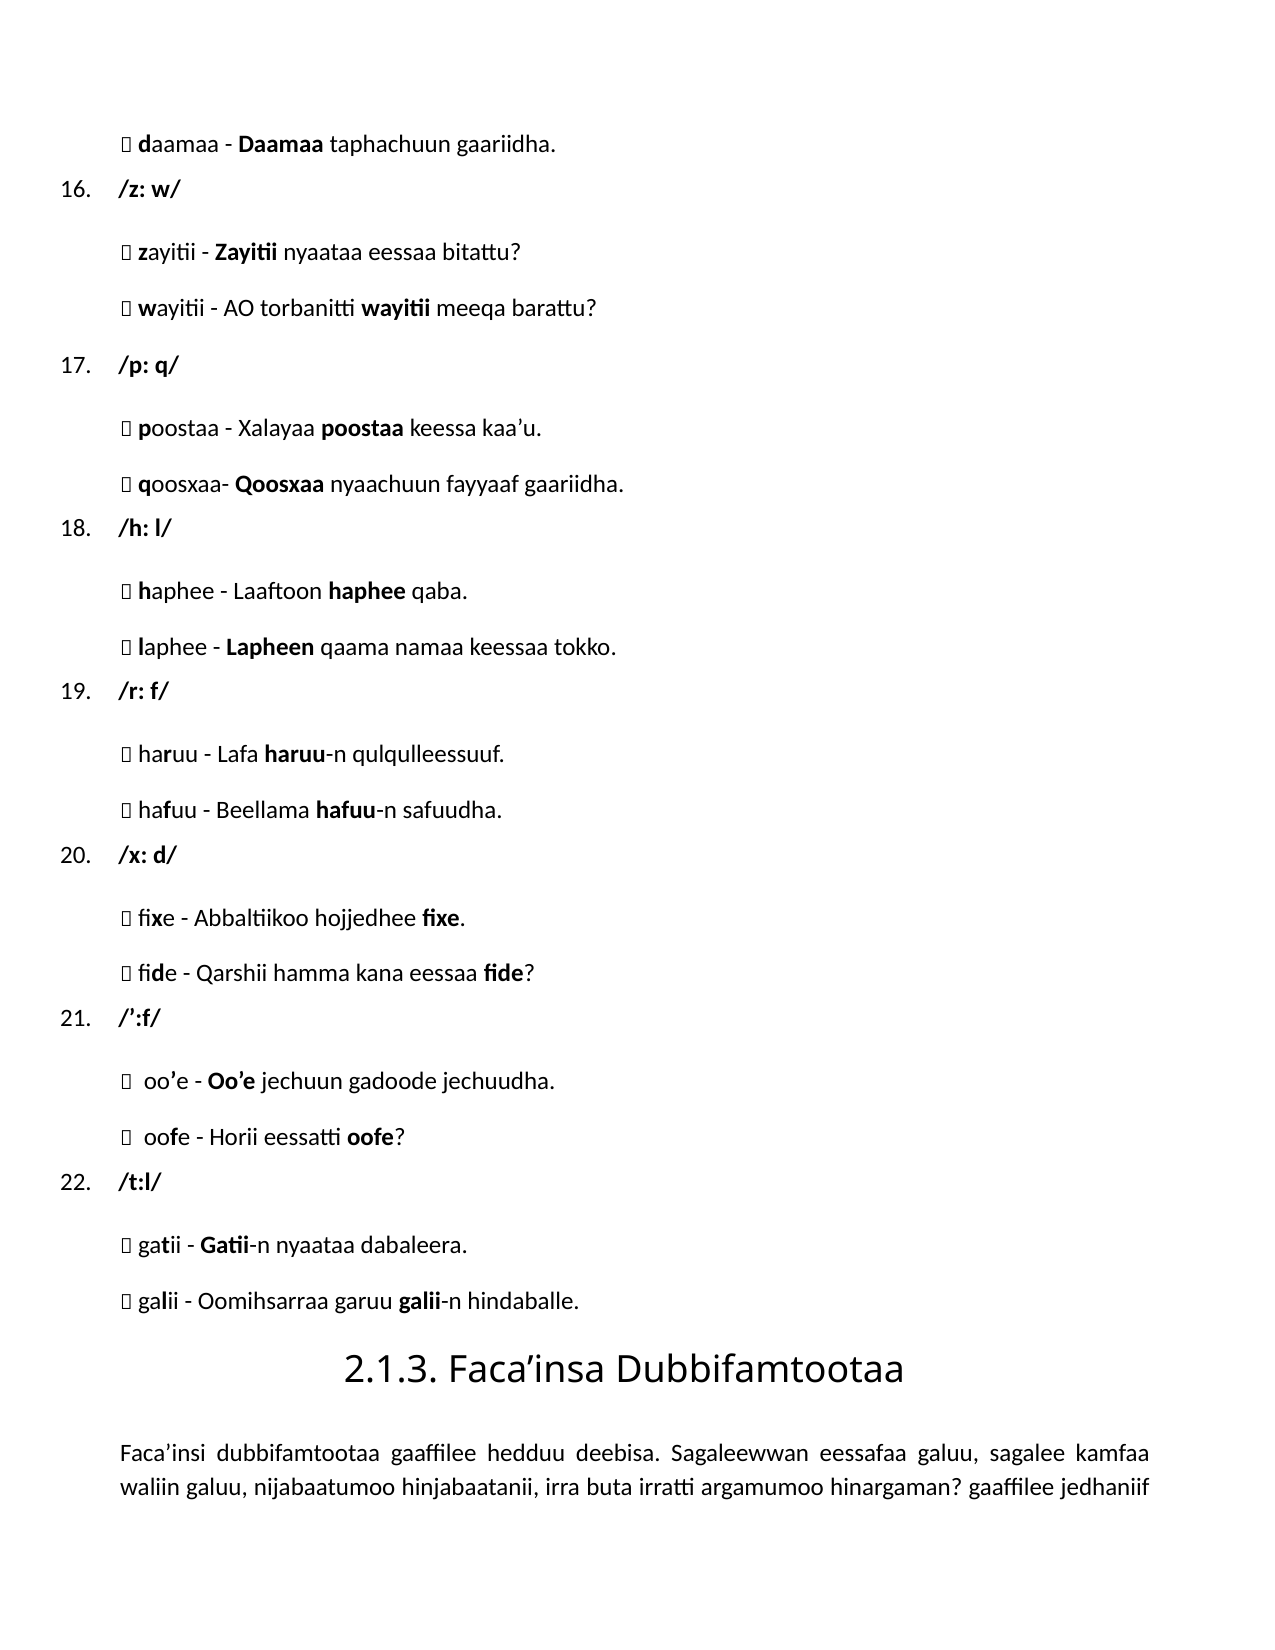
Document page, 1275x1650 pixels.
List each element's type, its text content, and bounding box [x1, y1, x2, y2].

list /r: f/ [60, 675, 1152, 706]
text  oo’e - Oo’e jechuun gadoode jechuudha. [120, 1055, 1151, 1099]
text  gatii - Gatii-n nyaataa dabaleera. [120, 1219, 1151, 1263]
text  zayitii - Zayitii nyaataa eessaa bitattu? [120, 226, 1151, 270]
text  galii - Oomihsarraa garuu galii-n hindaballe. [120, 1275, 1151, 1319]
text  hafuu - Beellama hafuu-n safuudha. [120, 784, 1151, 828]
text  poostaa - Xalayaa poostaa keessa kaa’u. [120, 402, 1151, 446]
text  fide - Qarshii hamma kana eessaa fide? [120, 947, 1151, 991]
text  wayitii - AO torbanitti wayitii meeqa barattu? [120, 281, 1151, 325]
list /’:f/ [60, 1002, 1152, 1033]
text  oofe - Horii eessatti oofe? [120, 1111, 1151, 1155]
text  daamaa - Daamaa taphachuun gaariidha. [120, 118, 1151, 162]
list /t:l/ [60, 1166, 1152, 1197]
list /h: l/ [60, 512, 1152, 543]
list /z: w/ [60, 173, 1152, 203]
list /p: q/ [60, 349, 1152, 380]
text  haphee - Laaftoon haphee qaba. [120, 565, 1151, 609]
list /x: d/ [60, 839, 1152, 869]
subtitle 2.1.3. Faca’insa Dubbifamtootaa [118, 1342, 1140, 1393]
text Faca’insi dubbifamtootaa gaaffilee hedduu deebisa. Sagaleewwan eessafaa galuu, sagalee kamfaa waliin galuu, nijabaatumoo hinjabaatanii, irra buta irratti argamumoo hinargaman? gaaffilee jedhaniif [120, 1437, 1151, 1501]
text  qoosxaa- Qoosxaa nyaachuun fayyaaf gaariidha. [120, 458, 1151, 502]
text  laphee - Lapheen qaama namaa keessaa tokko. [120, 621, 1151, 665]
text  haruu - Lafa haruu-n qulqulleessuuf. [120, 728, 1151, 772]
text  fixe - Abbaltiikoo hojjedhee fixe. [120, 892, 1151, 936]
